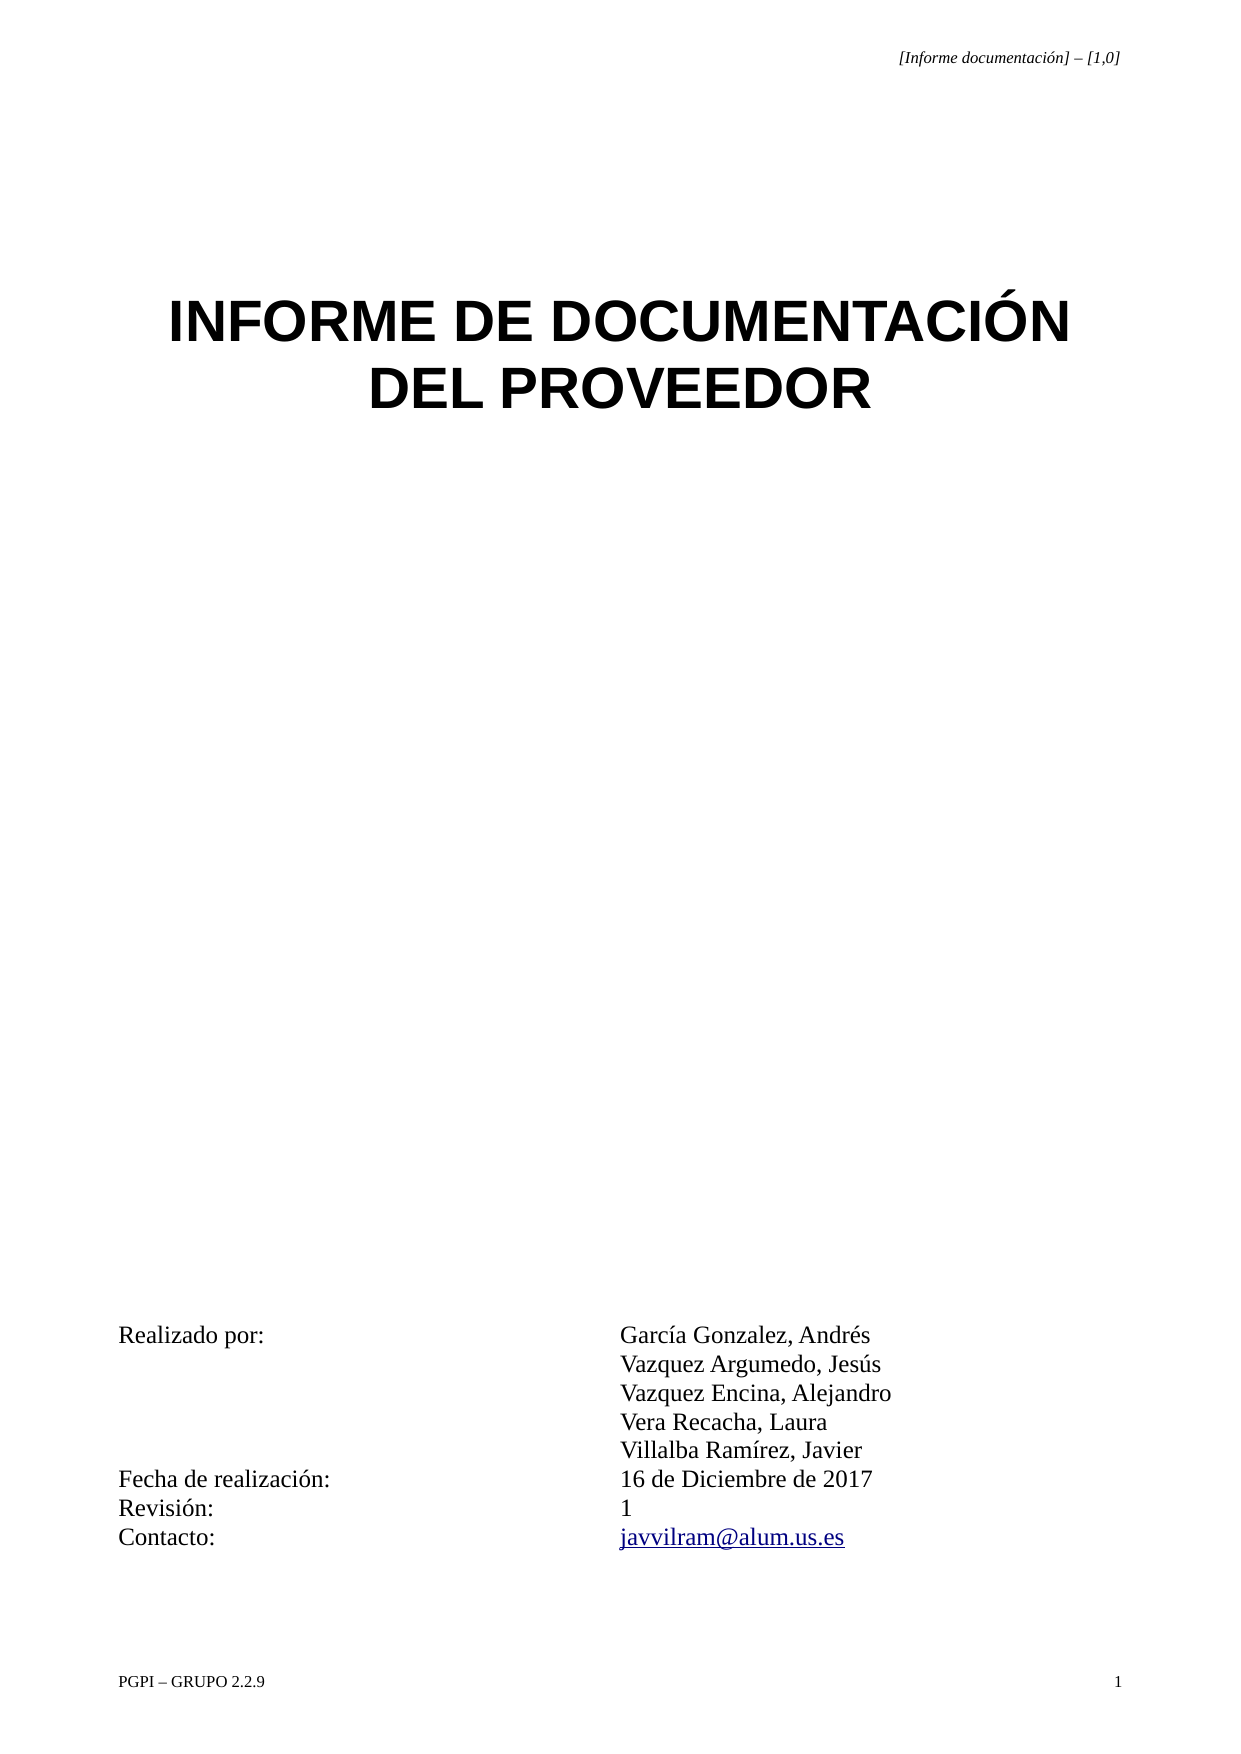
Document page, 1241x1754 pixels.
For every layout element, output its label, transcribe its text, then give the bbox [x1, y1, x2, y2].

title INFORME DE DOCUMENTACIÓN DEL PROVEEDOR [118, 287, 1122, 421]
table_cell Contacto: [118, 1522, 620, 1550]
table_cell 1 [620, 1493, 1122, 1522]
table_cell Revisión: [118, 1493, 620, 1522]
table_header Realizado por: [118, 1320, 620, 1464]
table_cell javvilram@alum.us.es [620, 1522, 1122, 1550]
table_header García Gonzalez, Andrés Vazquez Argumedo, Jesús Vazquez Encina, Alejandro Vera Recacha, Laura Villalba Ramírez, Javier [620, 1320, 1122, 1464]
table_cell Fecha de realización: [118, 1464, 620, 1493]
table_cell 16 de Diciembre de 2017 [620, 1464, 1122, 1493]
